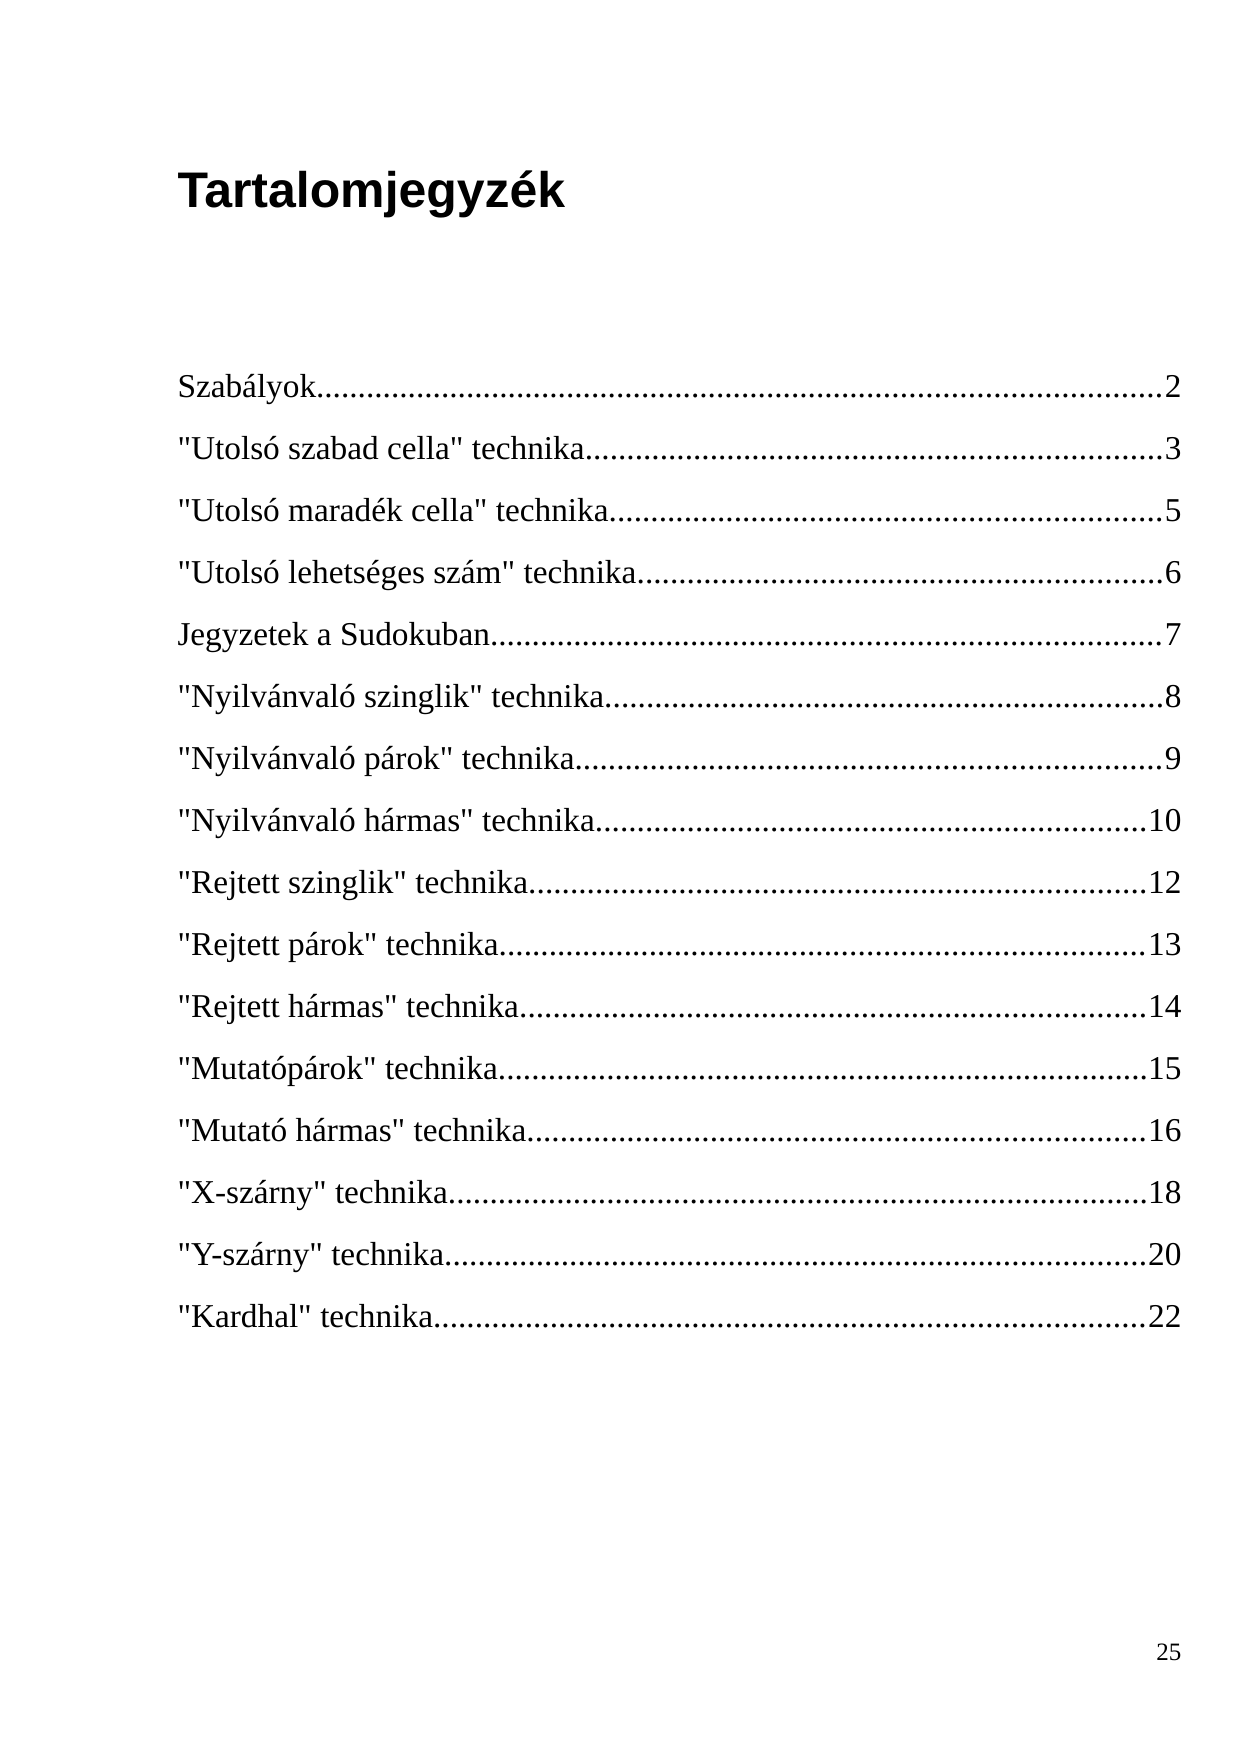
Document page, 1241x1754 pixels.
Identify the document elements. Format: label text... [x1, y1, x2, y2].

text "X-szárny" technika. 18 [177, 1172, 1181, 1210]
text "Y-szárny" technika. 20 [177, 1234, 1181, 1272]
subtitle Tartalomjegyzék [177, 161, 1181, 218]
text "Rejtett hármas" technika 14 [177, 986, 1181, 1024]
text "Rejtett párok" technika. 13 [177, 924, 1181, 962]
text Szabályok 2 [177, 366, 1181, 405]
text "Nyilvánvaló párok" technika. 9 [177, 738, 1181, 777]
text Jegyzetek a Sudokuban. 7 [177, 614, 1181, 653]
text "Rejtett szinglik" technika. 12 [177, 862, 1181, 901]
text "Utolsó maradék cella" technika. 5 [177, 490, 1181, 529]
text "Mutatópárok" technika. 15 [177, 1048, 1181, 1086]
text "Utolsó szabad cella" technika 3 [177, 428, 1181, 467]
text "Nyilvánvaló szinglik" technika. 8 [177, 676, 1181, 714]
text "Kardhal" technika. 22 [177, 1296, 1181, 1334]
text "Utolsó lehetséges szám" technika 6 [177, 552, 1181, 591]
text "Nyilvánvaló hármas" technika. 10 [177, 800, 1181, 838]
text "Mutató hármas" technika. 16 [177, 1110, 1181, 1148]
